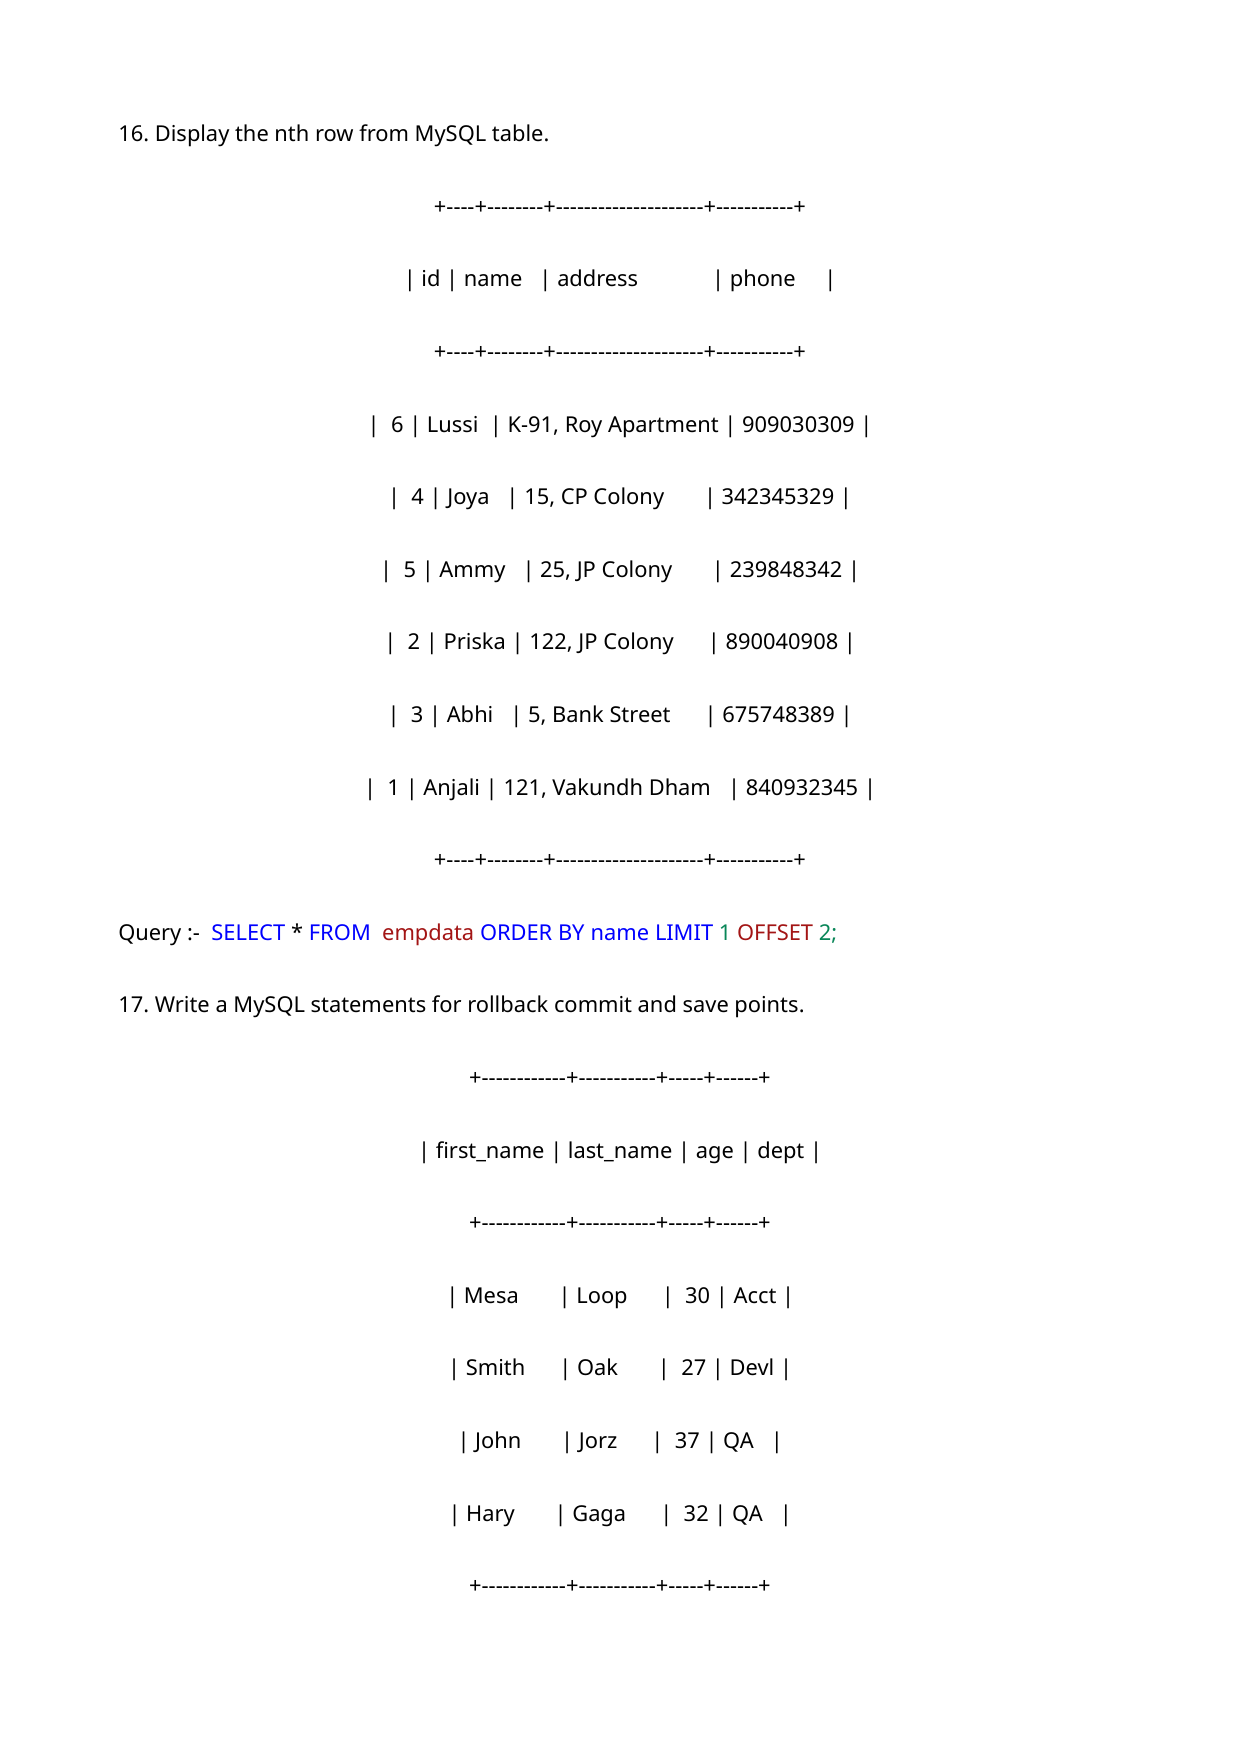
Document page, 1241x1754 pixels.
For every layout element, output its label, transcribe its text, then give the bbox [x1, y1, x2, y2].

text +------------+-----------+-----+------+ [118, 1570, 1122, 1600]
text +------------+-----------+-----+------+ [118, 1062, 1122, 1092]
text | 4 | Joya | 15, CP Colony | 342345329 | [118, 481, 1122, 511]
text +------------+-----------+-----+------+ [118, 1207, 1122, 1237]
text +----+--------+---------------------+-----------+ [118, 191, 1122, 221]
text | 6 | Lussi | K-91, Roy Apartment | 909030309 | [118, 408, 1122, 438]
text | 5 | Ammy | 25, JP Colony | 239848342 | [118, 554, 1122, 583]
text +----+--------+---------------------+-----------+ [118, 844, 1122, 874]
text +----+--------+---------------------+-----------+ [118, 336, 1122, 366]
subtitle 17. Write a MySQL statements for rollback commit and save points. [118, 989, 1122, 1019]
text | 1 | Anjali | 121, Vakundh Dham | 840932345 | [118, 772, 1122, 801]
text | 3 | Abhi | 5, Bank Street | 675748389 | [118, 699, 1122, 729]
subtitle Query :- SELECT * FROM empdata ORDER BY name LIMIT 1 OFFSET 2; [118, 917, 1122, 947]
text | first_name | last_name | age | dept | [118, 1134, 1122, 1164]
subtitle 16. Display the nth row from MySQL table. [118, 118, 1122, 148]
text | John | Jorz | 37 | QA | [118, 1425, 1122, 1455]
text | 2 | Priska | 122, JP Colony | 890040908 | [118, 626, 1122, 656]
text | Mesa | Loop | 30 | Acct | [118, 1280, 1122, 1309]
text | Hary | Gaga | 32 | QA | [118, 1498, 1122, 1527]
text | id | name | address | phone | [118, 263, 1122, 293]
text | Smith | Oak | 27 | Devl | [118, 1352, 1122, 1382]
